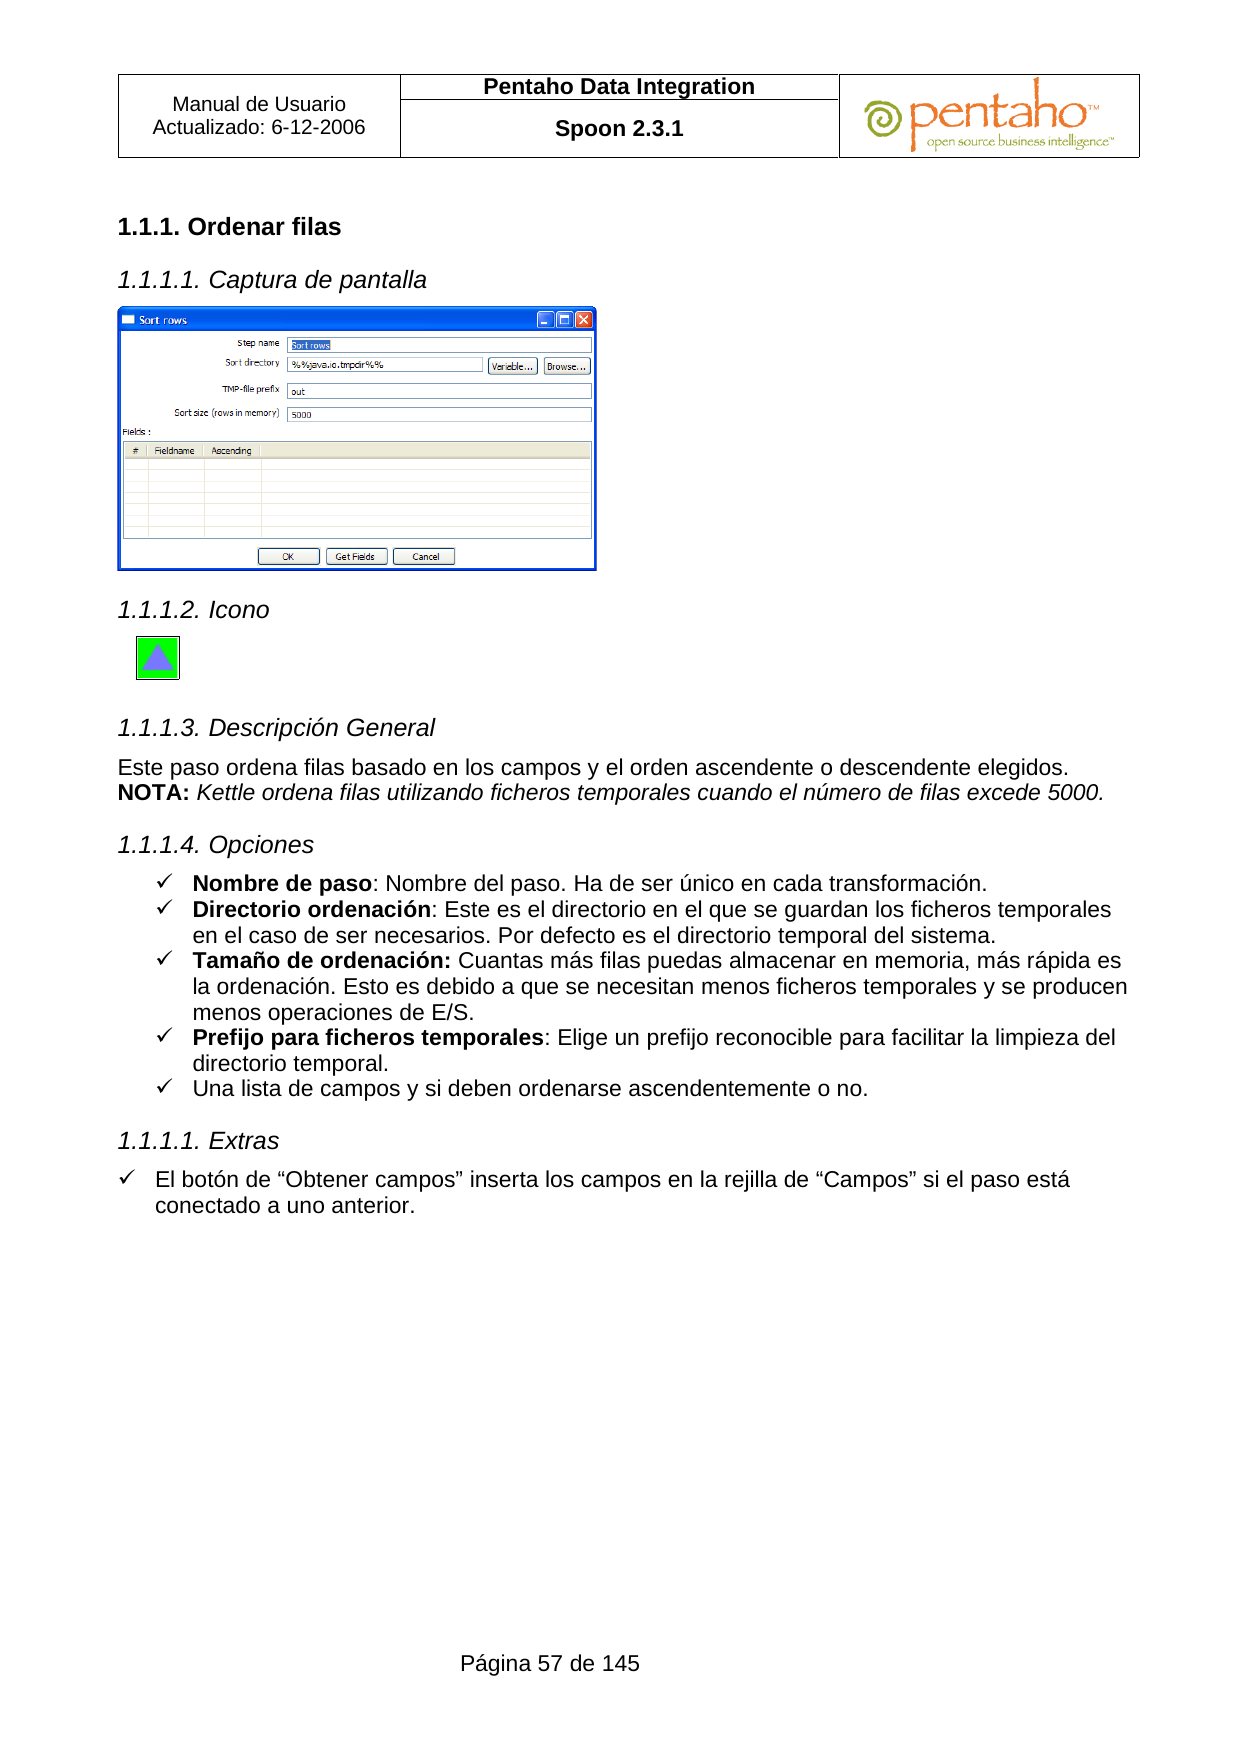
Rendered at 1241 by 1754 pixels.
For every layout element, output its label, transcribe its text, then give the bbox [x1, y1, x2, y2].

picture [117, 306, 597, 571]
subtitle Opciones [117, 830, 1137, 858]
text Este paso ordena filas basado en los campos y el orden ascendente o descendente elegidos. [117, 754, 1137, 780]
list Nombre de paso: Nombre del paso. Ha de ser único en cada transformación. [155, 871, 1137, 897]
text NOTA: Kettle ordena filas utilizando ficheros temporales cuando el número de filas excede 5000. [117, 780, 1137, 805]
list Tamaño de ordenación: Cuantas más filas puedas almacenar en memoria, más rápida es la ordenación. Esto es debido a que se necesitan menos ficheros temporales y se producen menos operaciones de E/S. [155, 948, 1137, 1025]
subtitle Ordenar filas [117, 213, 1137, 241]
list El botón de “Obtener campos” inserta los campos en la rejilla de “Campos” si el paso está conectado a uno anterior. [117, 1167, 1137, 1218]
subtitle Extras [117, 1127, 1137, 1155]
subtitle Descripción General [117, 714, 1137, 742]
list Directorio ordenación: Este es el directorio en el que se guardan los ficheros temporales en el caso de ser necesarios. Por defecto es el directorio temporal del sistema. [155, 897, 1137, 948]
list Una lista de campos y si deben ordenarse ascendentemente o no. [155, 1076, 1137, 1102]
list Prefijo para ficheros temporales: Elige un prefijo reconocible para facilitar la limpieza del directorio temporal. [155, 1025, 1137, 1076]
subtitle Captura de pantalla [117, 266, 1137, 294]
subtitle Icono [117, 596, 1137, 624]
